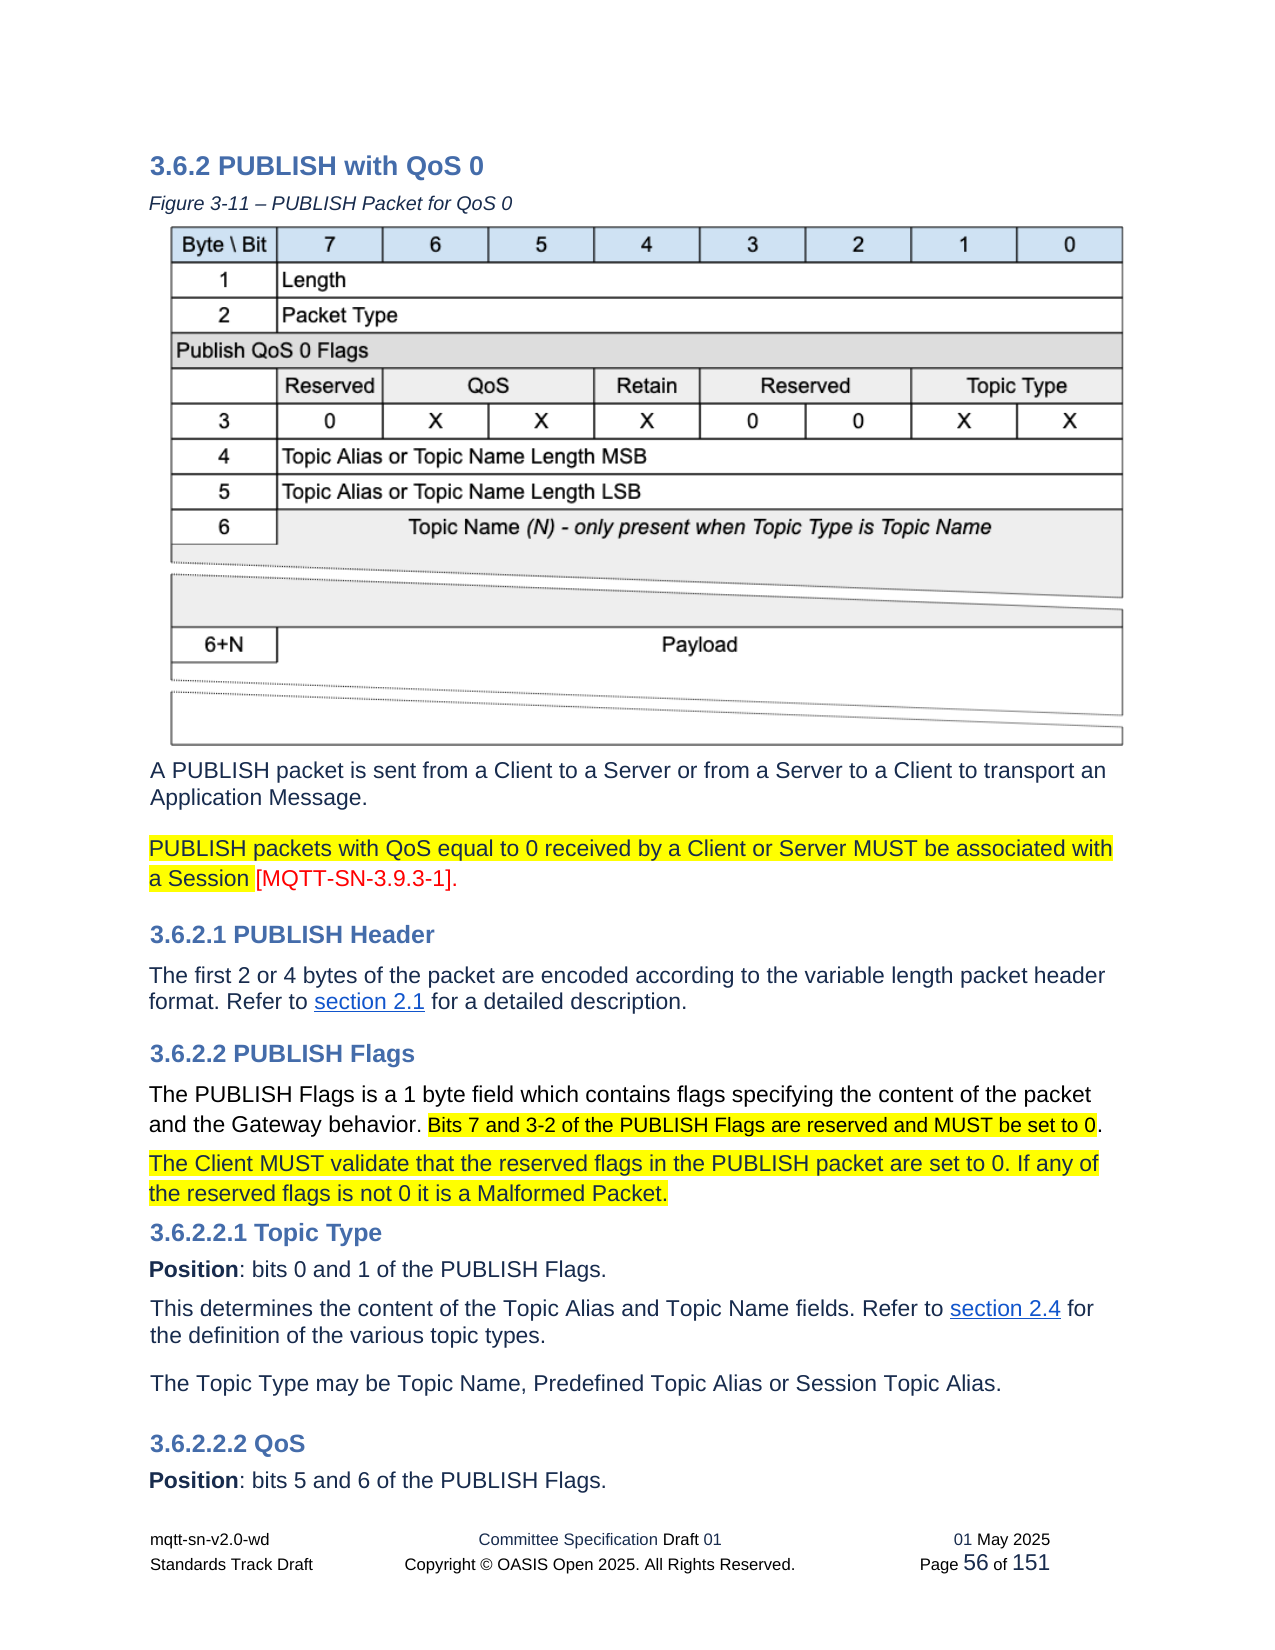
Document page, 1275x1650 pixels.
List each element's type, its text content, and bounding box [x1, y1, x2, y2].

text This determines the content of the Topic Alias and Topic Name fields. Refer to section 2.4 for the definition of the various topic types. [150, 1295, 1124, 1348]
text Figure 3-11 – PUBLISH Packet for QoS 0 [148, 192, 1124, 215]
text A PUBLISH packet is sent from a Client to a Server or from a Server to a Client to transport an Application Message. [150, 757, 1125, 810]
text Position: bits 0 and 1 of the PUBLISH Flags. [148, 1256, 1124, 1282]
text The PUBLISH Flags is a 1 byte field which contains flags specifying the content of the packet and the Gateway behavior. Bits 7 and 3-2 of the PUBLISH Flags are reserved and MUST be set to 0. [148, 1081, 1124, 1137]
text Position: bits 5 and 6 of the PUBLISH Flags. [148, 1467, 1124, 1493]
text The Client MUST validate that the reserved flags in the PUBLISH packet are set to 0. If any of the reserved flags is not 0 it is a Malformed Packet. [148, 1149, 1124, 1206]
text The Topic Type may be Topic Name, Predefined Topic Alias or Session Topic Alias. [150, 1370, 1124, 1396]
subtitle 3.6.2.1 PUBLISH Header [150, 921, 1124, 949]
picture [148, 226, 1124, 746]
subtitle 3.6.2 PUBLISH with QoS 0 [150, 150, 1124, 181]
text PUBLISH packets with QoS equal to 0 received by a Client or Server MUST be associated with a Session [MQTT-SN-3.9.3-1]. [148, 835, 1124, 892]
text The first 2 or 4 bytes of the packet are encoded according to the variable length packet header format. Refer to section 2.1 for a detailed description. [148, 962, 1124, 1014]
subtitle 3.6.2.2 PUBLISH Flags [150, 1039, 1124, 1068]
subtitle 3.6.2.2.1 Topic Type [150, 1218, 1124, 1247]
subtitle 3.6.2.2.2 QoS [150, 1429, 1124, 1457]
